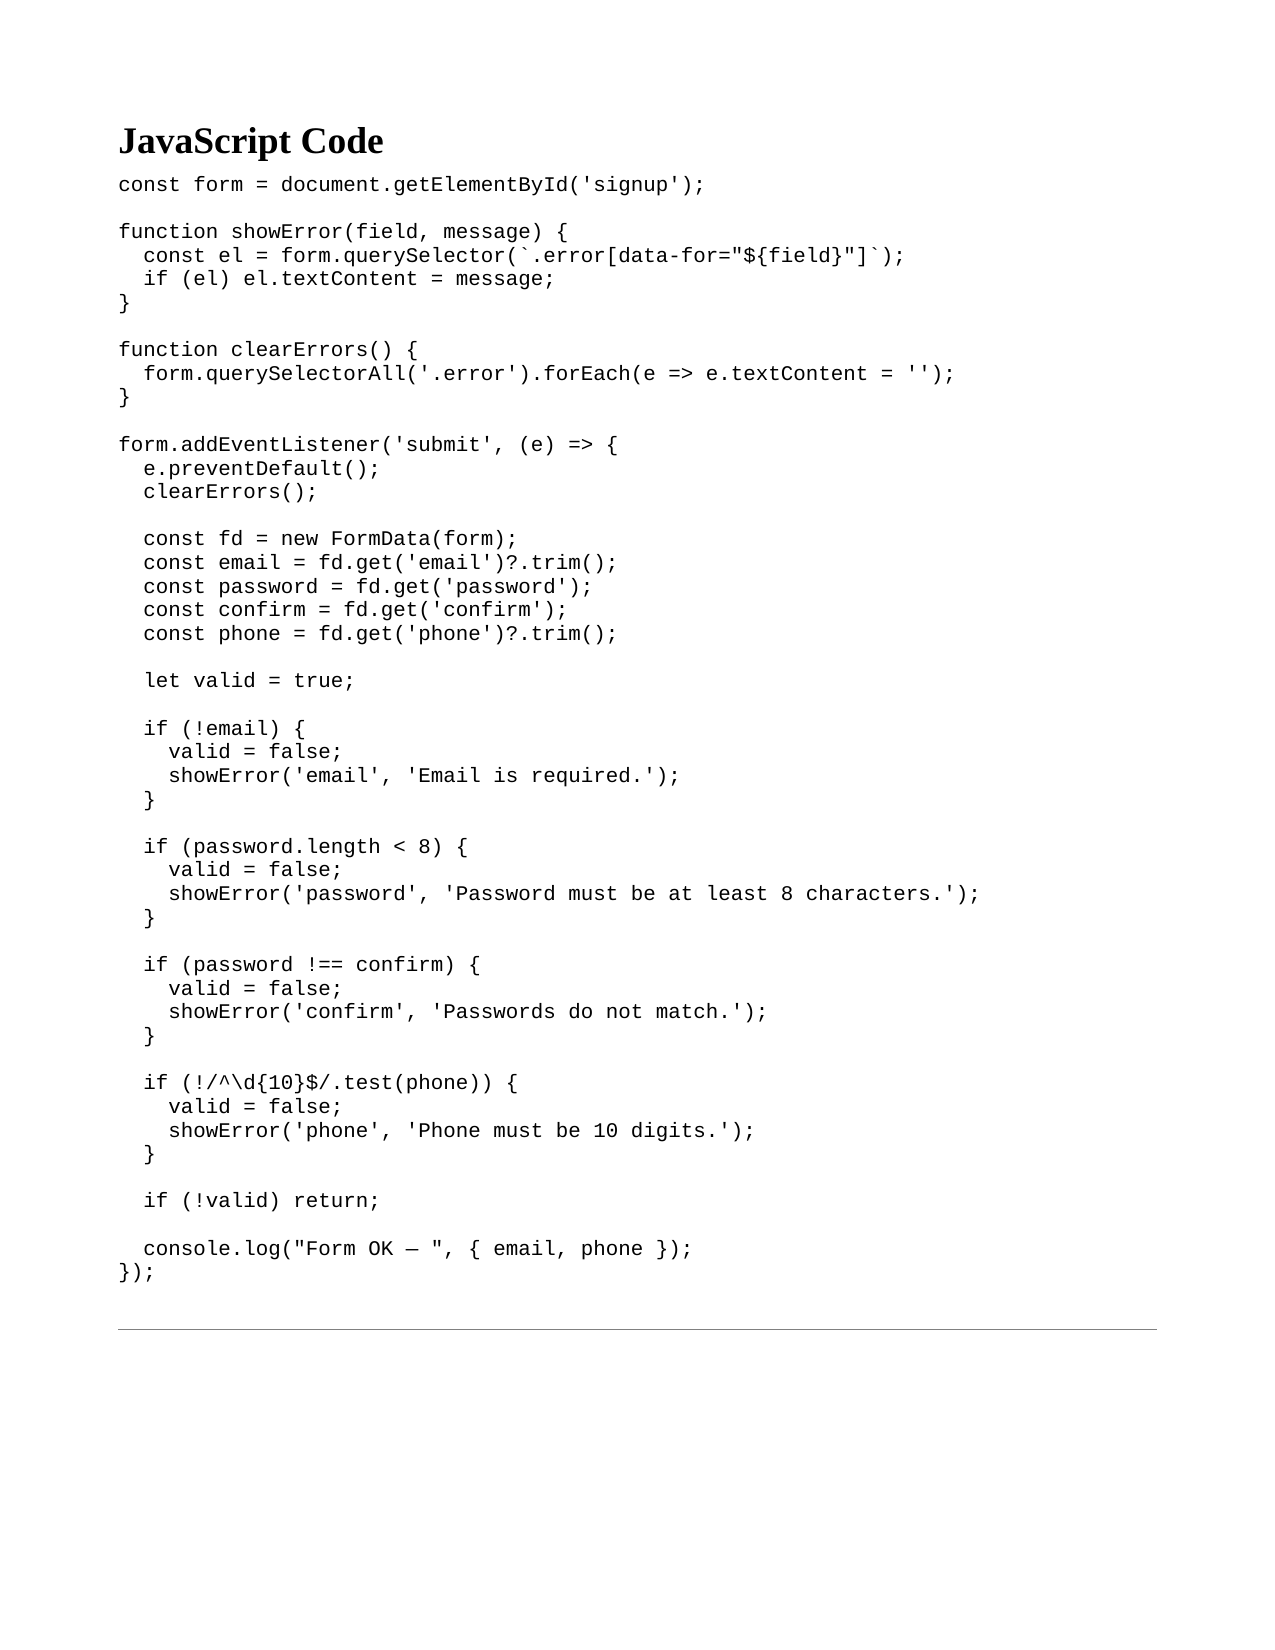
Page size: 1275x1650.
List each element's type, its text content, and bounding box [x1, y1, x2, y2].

text } [118, 1025, 1157, 1049]
text valid = false; [118, 1096, 1157, 1119]
text const fd = new FormData(form); [118, 528, 1157, 552]
text form.querySelectorAll('.error').forEach(e => e.textContent = ''); [118, 363, 1157, 387]
text const form = document.getElementById('signup'); [118, 174, 1157, 197]
text const phone = fd.get('phone')?.trim(); [118, 623, 1157, 647]
text e.preventDefault(); [118, 457, 1157, 481]
text if (!email) { [118, 718, 1157, 741]
text showError('confirm', 'Passwords do not match.'); [118, 1001, 1157, 1025]
text } [118, 292, 1157, 316]
subtitle JavaScript Code [118, 118, 1157, 161]
text function clearErrors() { [118, 339, 1157, 363]
text clearErrors(); [118, 481, 1157, 505]
text valid = false; [118, 859, 1157, 883]
text form.addEventListener('submit', (e) => { [118, 434, 1157, 457]
text if (password.length < 8) { [118, 836, 1157, 859]
text if (el) el.textContent = message; [118, 268, 1157, 292]
text }); [118, 1261, 1157, 1285]
text const confirm = fd.get('confirm'); [118, 599, 1157, 623]
text showError('email', 'Email is required.'); [118, 765, 1157, 788]
text if (!/^\d{10}$/.test(phone)) { [118, 1072, 1157, 1096]
text const el = form.querySelector(`.error[data-for="${field}"]`); [118, 245, 1157, 268]
text const email = fd.get('email')?.trim(); [118, 552, 1157, 576]
text } [118, 907, 1157, 930]
text if (!valid) return; [118, 1191, 1157, 1214]
text } [118, 788, 1157, 812]
text valid = false; [118, 741, 1157, 765]
text console.log("Form OK — ", { email, phone }); [118, 1238, 1157, 1261]
text const password = fd.get('password'); [118, 576, 1157, 599]
text showError('password', 'Password must be at least 8 characters.'); [118, 883, 1157, 907]
text valid = false; [118, 978, 1157, 1001]
text function showError(field, message) { [118, 221, 1157, 245]
text } [118, 1143, 1157, 1167]
text if (password !== confirm) { [118, 954, 1157, 978]
text showError('phone', 'Phone must be 10 digits.'); [118, 1119, 1157, 1143]
text } [118, 387, 1157, 410]
text let valid = true; [118, 670, 1157, 694]
